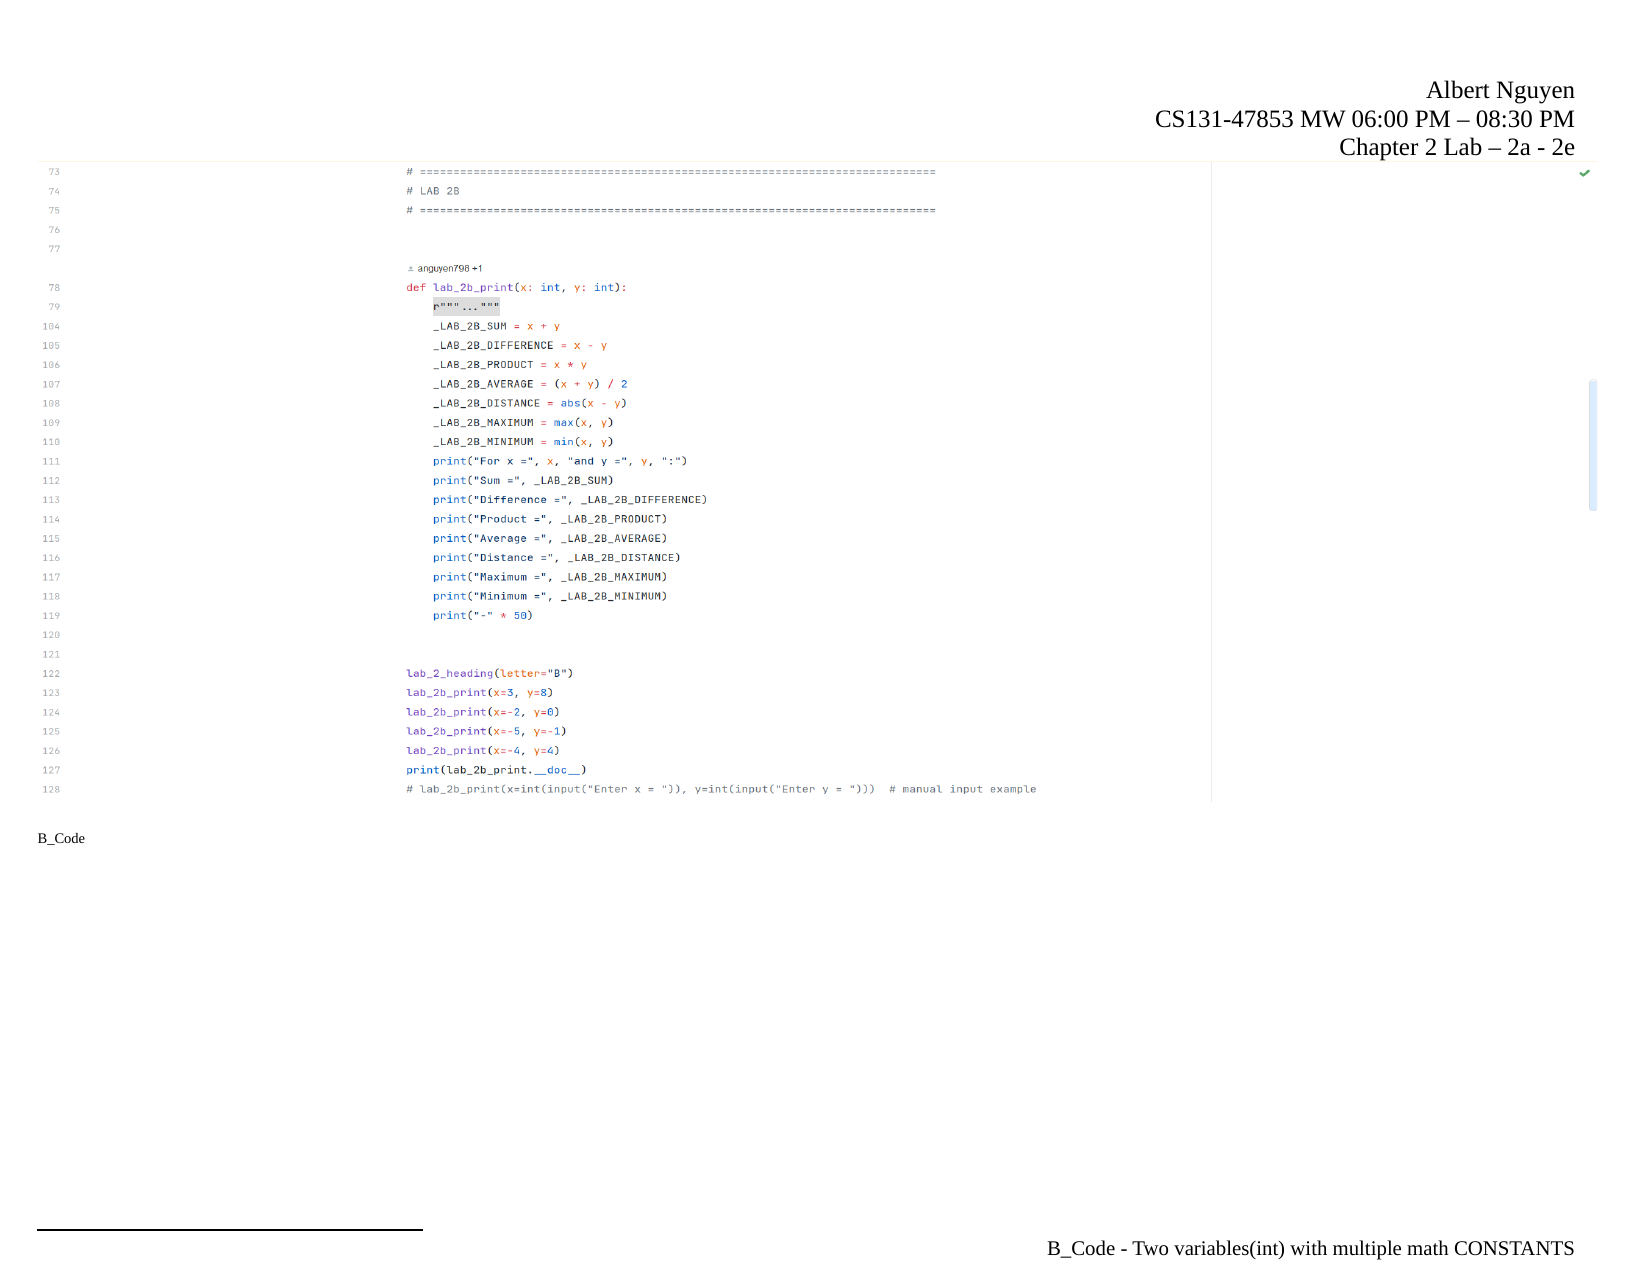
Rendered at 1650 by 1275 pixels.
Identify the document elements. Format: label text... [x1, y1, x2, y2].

picture [37, 161, 1598, 802]
text - Two variables(int) with multiple math CONSTANTS [37, 1236, 1575, 1260]
